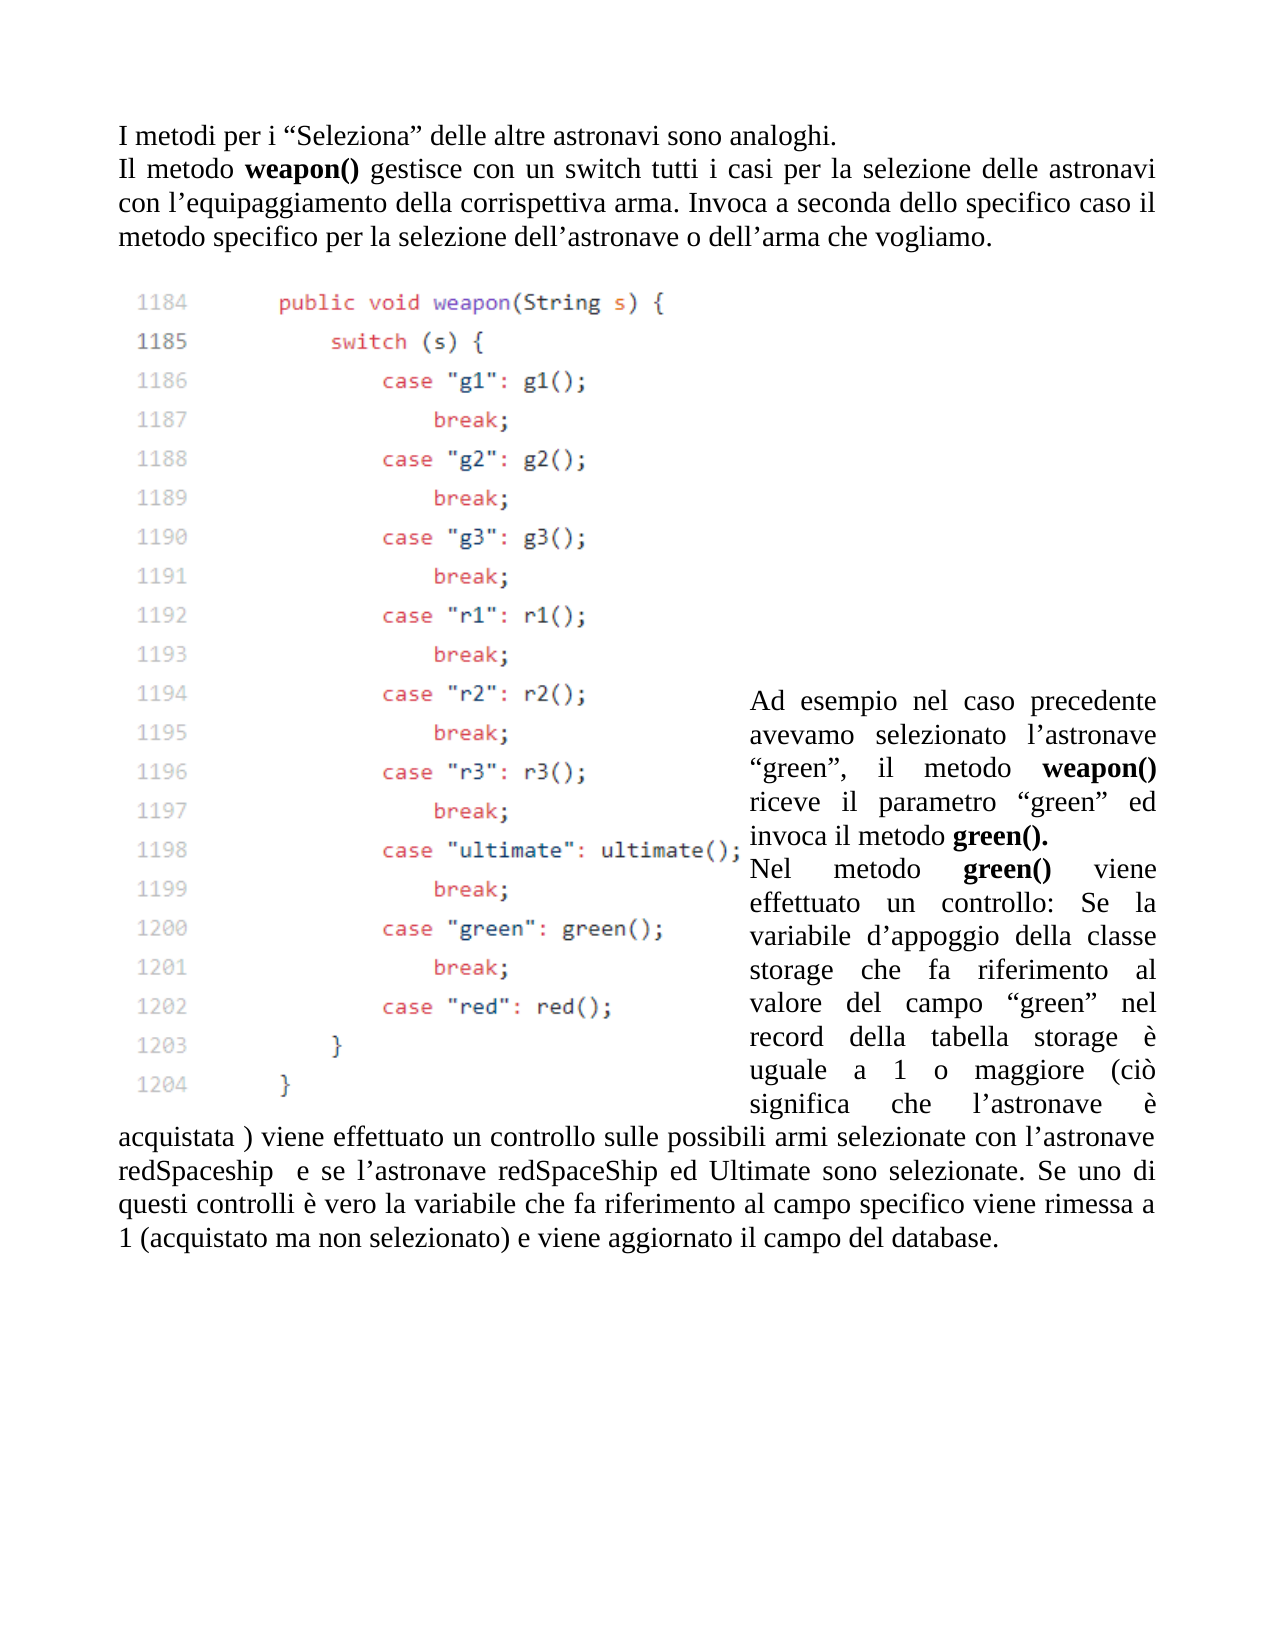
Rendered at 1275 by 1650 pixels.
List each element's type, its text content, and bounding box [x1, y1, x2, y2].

text Ad esempio nel caso precedente avevamo selezionato l’astronave “green”, il metodo weapon() riceve il parametro “green” ed invoca il metodo green(). [750, 683, 1157, 851]
text Nel metodo green() viene effettuato un controllo: Se la variabile d’appoggio della classe storage che fa riferimento al valore del campo “green” nel record della tabella storage è uguale a 1 o maggiore (ciò significa che l’astronave è acquistata ) viene effettuato un controllo sulle possibili armi selezionate con l’astronave redSpaceship e se l’astronave redSpaceShip ed Ultimate sono selezionate. Se uno di questi controlli è vero la variabile che fa riferimento al campo specifico viene rimessa a 1 (acquistato ma non selezionato) e viene aggiornato il campo del database. [118, 851, 1157, 1254]
text Il metodo weapon() gestisce con un switch tutti i casi per la selezione delle astronavi con l’equipaggiamento della corrispettiva arma. Invoca a seconda dello specifico caso il metodo specifico per la selezione dell’astronave o dell’arma che vogliamo. [118, 152, 1157, 252]
text I metodi per i “Seleziona” delle altre astronavi sono analoghi. [118, 118, 1157, 152]
